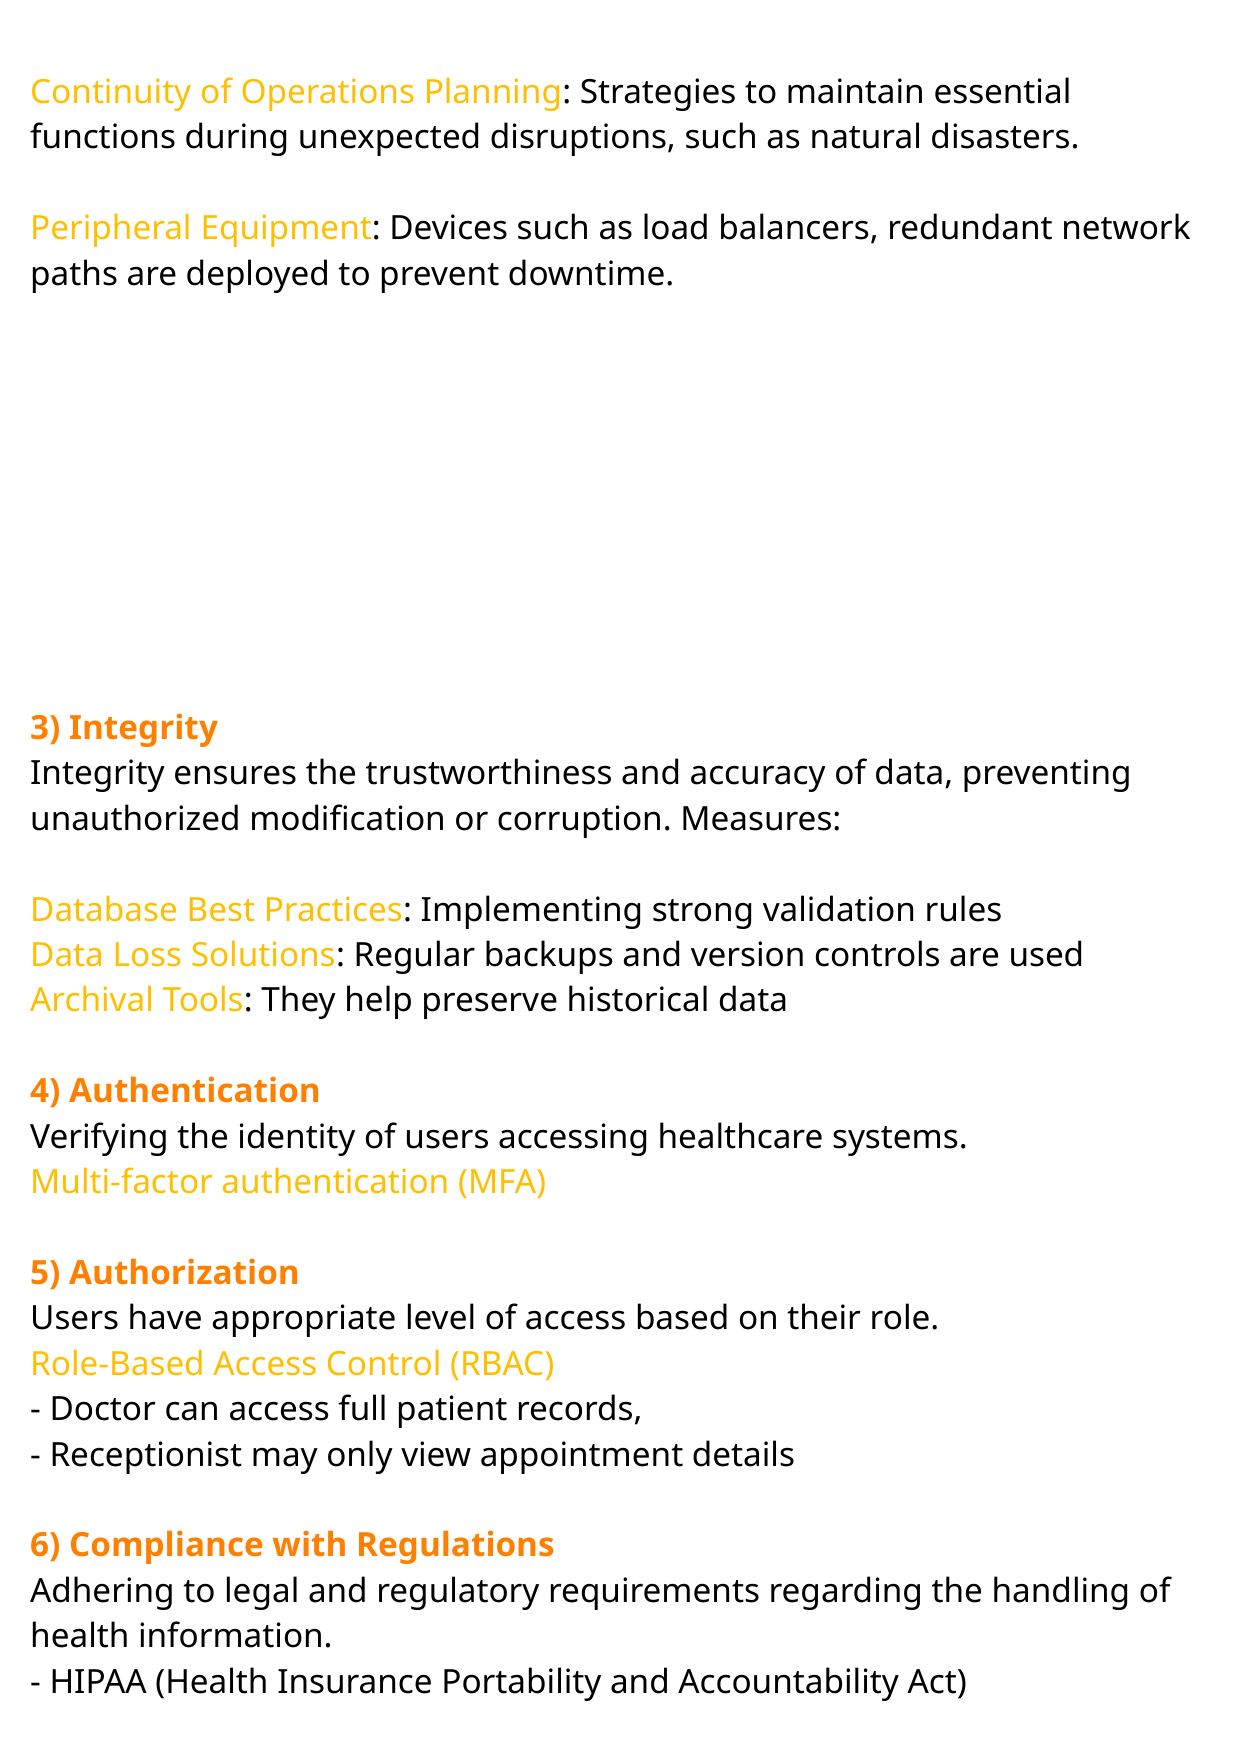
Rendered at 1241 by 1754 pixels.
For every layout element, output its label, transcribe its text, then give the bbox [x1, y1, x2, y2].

subtitle - Receptionist may only view appointment details [30, 1430, 1211, 1476]
subtitle Continuity of Operations Planning: Strategies to maintain essential functions during unexpected disruptions, such as natural disasters. [30, 68, 1211, 204]
subtitle 3) Integrity Integrity ensures the trustworthiness and accuracy of data, preventing unauthorized modification or corruption. Measures: [30, 613, 1211, 840]
subtitle 4) Authentication [30, 1067, 1211, 1112]
subtitle Adhering to legal and regulatory requirements regarding the handling of health information. [30, 1567, 1211, 1657]
subtitle Users have appropriate level of access based on their role. [30, 1294, 1211, 1339]
subtitle Peripheral Equipment: Devices such as load balancers, redundant network paths are deployed to prevent downtime. [30, 204, 1211, 340]
subtitle Role-Based Access Control (RBAC) [30, 1339, 1211, 1385]
subtitle Multi-factor authentication (MFA) [30, 1158, 1211, 1203]
subtitle - HIPAA (Health Insurance Portability and Accountability Act) [30, 1657, 1211, 1703]
subtitle - Doctor can access full patient records, [30, 1385, 1211, 1430]
subtitle 5) Authorization [30, 1249, 1211, 1294]
subtitle Verifying the identity of users accessing healthcare systems. [30, 1112, 1211, 1158]
subtitle Data Loss Solutions: Regular backups and version controls are used Archival Tools: They help preserve historical data [30, 931, 1211, 1022]
subtitle Database Best Practices: Implementing strong validation rules [30, 840, 1211, 931]
subtitle 6) Compliance with Regulations [30, 1521, 1211, 1567]
